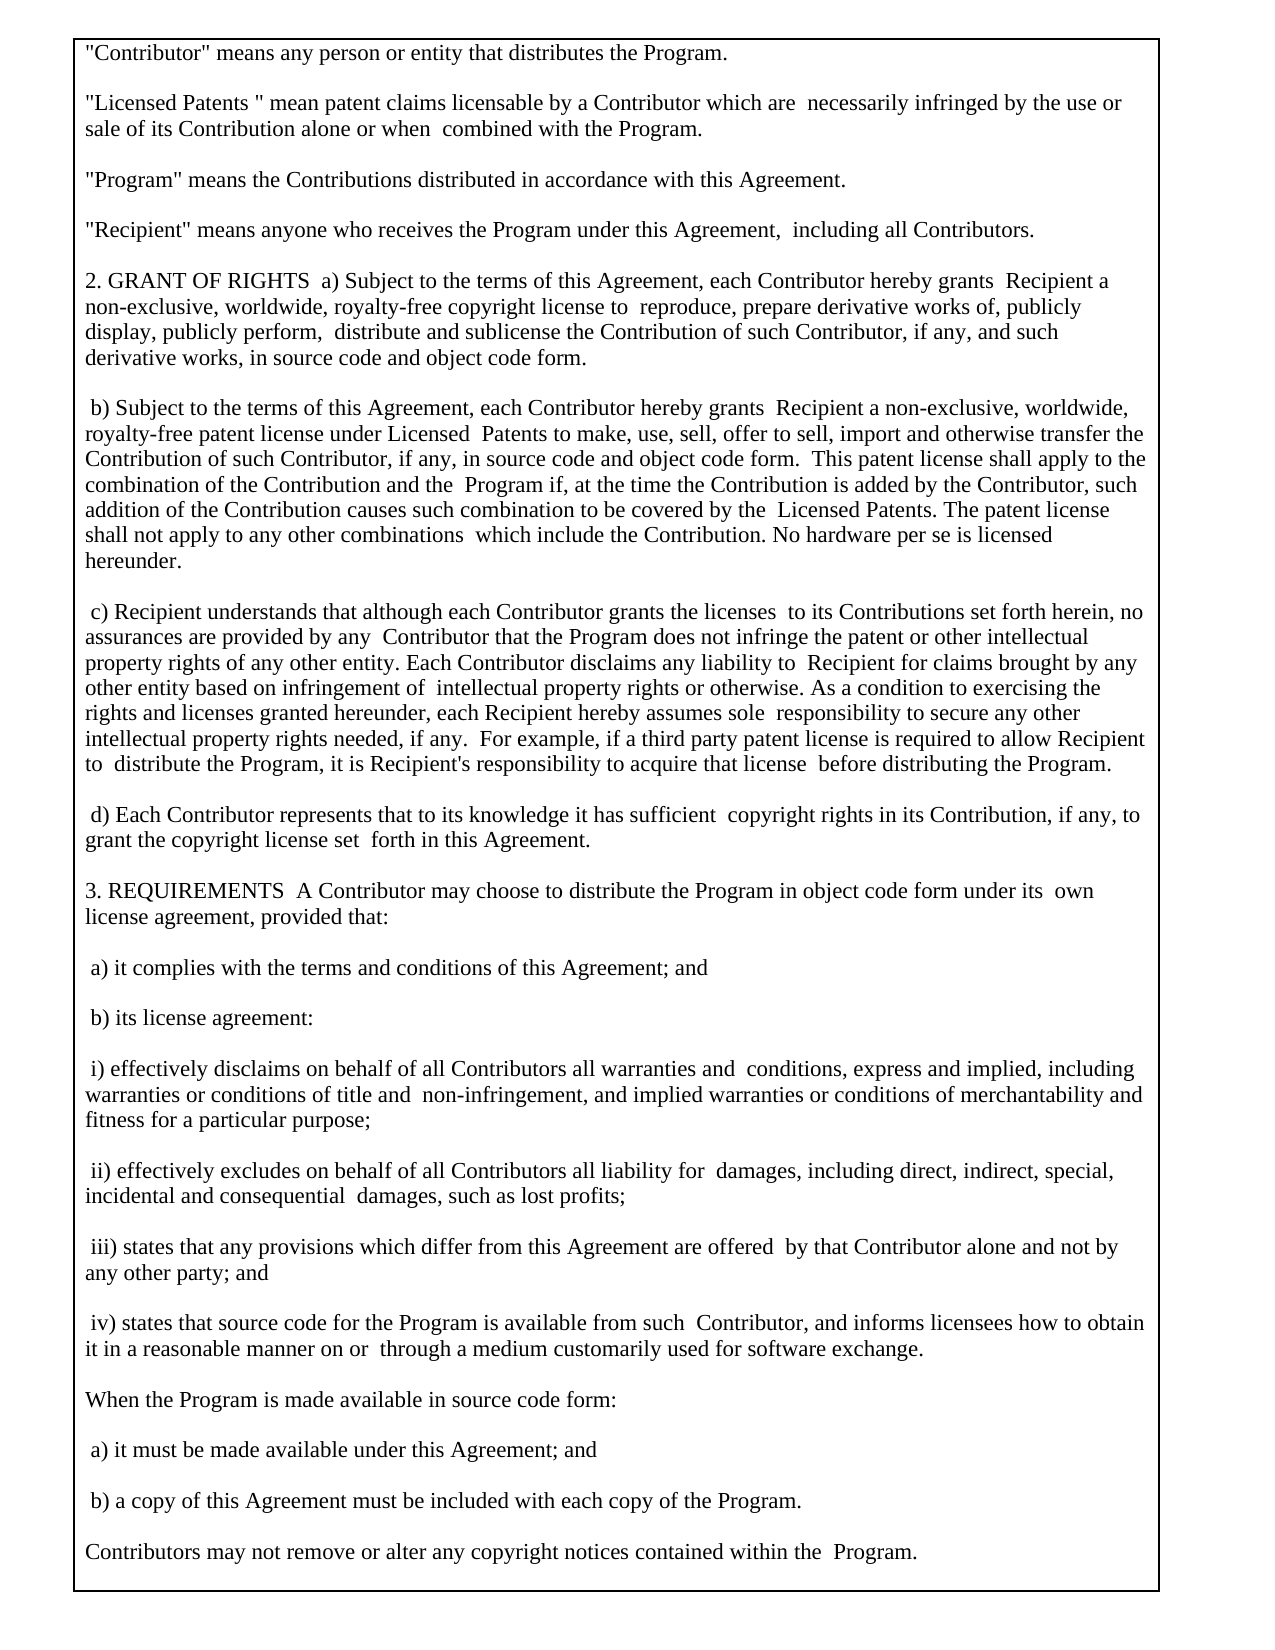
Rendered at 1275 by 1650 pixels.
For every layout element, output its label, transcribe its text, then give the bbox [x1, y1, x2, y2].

table_cell "Contributor" means any person or entity that distributes the Program. "Licensed Patents " mean patent claims licensable by a Contributor which are necessarily infringed by the use or sale of its Contribution alone or when combined with the Program. "Program" means the Contributions distributed in accordance with this Agreement. "Recipient" means anyone who receives the Program under this Agreement, including all Contributors. 2. GRANT OF RIGHTS a) Subject to the terms of this Agreement, each Contributor hereby grants Recipient a non-exclusive, worldwide, royalty-free copyright license to reproduce, prepare derivative works of, publicly display, publicly perform, distribute and sublicense the Contribution of such Contributor, if any, and such derivative works, in source code and object code form. b) Subject to the terms of this Agreement, each Contributor hereby grants Recipient a non-exclusive, worldwide, royalty-free patent license under Licensed Patents to make, use, sell, offer to sell, import and otherwise transfer the Contribution of such Contributor, if any, in source code and object code form. This patent license shall apply to the combination of the Contribution and the Program if, at the time the Contribution is added by the Contributor, such addition of the Contribution causes such combination to be covered by the Licensed Patents. The patent license shall not apply to any other combinations which include the Contribution. No hardware per se is licensed hereunder. c) Recipient understands that although each Contributor grants the licenses to its Contributions set forth herein, no assurances are provided by any Contributor that the Program does not infringe the patent or other intellectual property rights of any other entity. Each Contributor disclaims any liability to Recipient for claims brought by any other entity based on infringement of intellectual property rights or otherwise. As a condition to exercising the rights and licenses granted hereunder, each Recipient hereby assumes sole responsibility to secure any other intellectual property rights needed, if any. For example, if a third party patent license is required to allow Recipient to distribute the Program, it is Recipient's responsibility to acquire that license before distributing the Program. d) Each Contributor represents that to its knowledge it has sufficient copyright rights in its Contribution, if any, to grant the copyright license set forth in this Agreement. 3. REQUIREMENTS A Contributor may choose to distribute the Program in object code form under its own license agreement, provided that: a) it complies with the terms and conditions of this Agreement; and b) its license agreement: i) effectively disclaims on behalf of all Contributors all warranties and conditions, express and implied, including warranties or conditions of title and non-infringement, and implied warranties or conditions of merchantability and fitness for a particular purpose; ii) effectively excludes on behalf of all Contributors all liability for damages, including direct, indirect, special, incidental and consequential damages, such as lost profits; iii) states that any provisions which differ from this Agreement are offered by that Contributor alone and not by any other party; and iv) states that source code for the Program is available from such Contributor, and informs licensees how to obtain it in a reasonable manner on or through a medium customarily used for software exchange. When the Program is made available in source code form: a) it must be made available under this Agreement; and b) a copy of this Agreement must be included with each copy of the Program. Contributors may not remove or alter any copyright notices contained within the Program. [75, 40, 1158, 1590]
